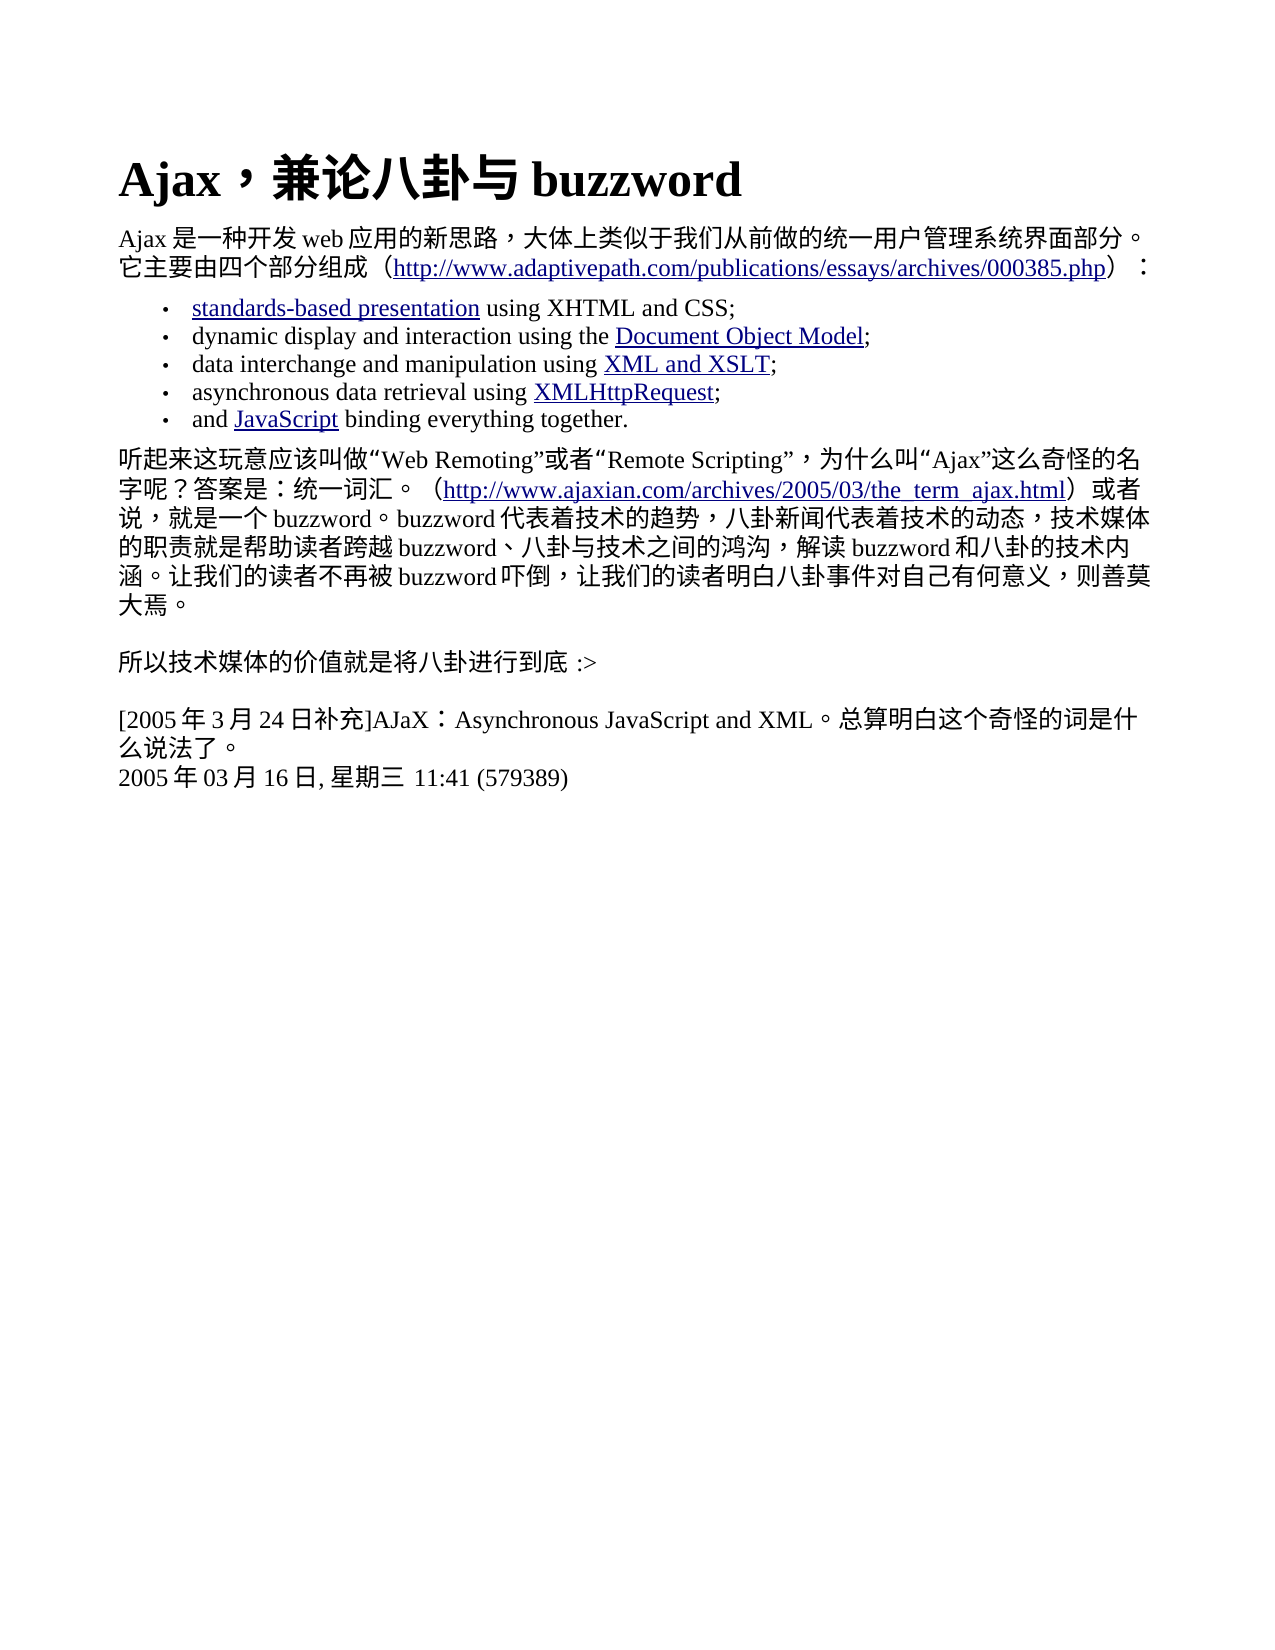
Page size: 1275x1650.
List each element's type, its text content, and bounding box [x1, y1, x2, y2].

list dynamic display and interaction using the Document Object Model; [162, 322, 1157, 350]
list asynchronous data retrieval using XMLHttpRequest; [162, 378, 1157, 405]
subtitle Ajax，兼论八卦与buzzword [118, 143, 1157, 211]
list data interchange and manipulation using XML and XSLT; [162, 350, 1157, 378]
list and JavaScript binding everything together. [162, 405, 1157, 433]
text 听起来这玩意应该叫做“Web Remoting”或者“Remote Scripting”，为什么叫“Ajax”这么奇怪的名字呢？答案是：统一词汇。（http://www.ajaxian.com/archives/2005/03/the_term_ajax.html）或者说，就是一个buzzword。buzzword代表着技术的趋势，八卦新闻代表着技术的动态，技术媒体的职责就是帮助读者跨越buzzword、八卦与技术之间的鸿沟，解读buzzword和八卦的技术内涵。让我们的读者不再被buzzword吓倒，让我们的读者明白八卦事件对自己有何意义，则善莫大焉。 所以技术媒体的价值就是将八卦进行到底 :> [2005年3月24日补充]AJaX：Asynchronous JavaScript and XML。总算明白这个奇怪的词是什么说法了。 [118, 446, 1157, 763]
text Ajax是一种开发web应用的新思路，大体上类似于我们从前做的统一用户管理系统界面部分。它主要由四个部分组成（http://www.adaptivepath.com/publications/essays/archives/000385.php）： [118, 224, 1157, 282]
list standards-based presentation using XHTML and CSS; [162, 294, 1157, 322]
text 2005年03月16日, 星期三 11:41 (579389) [118, 763, 1157, 793]
